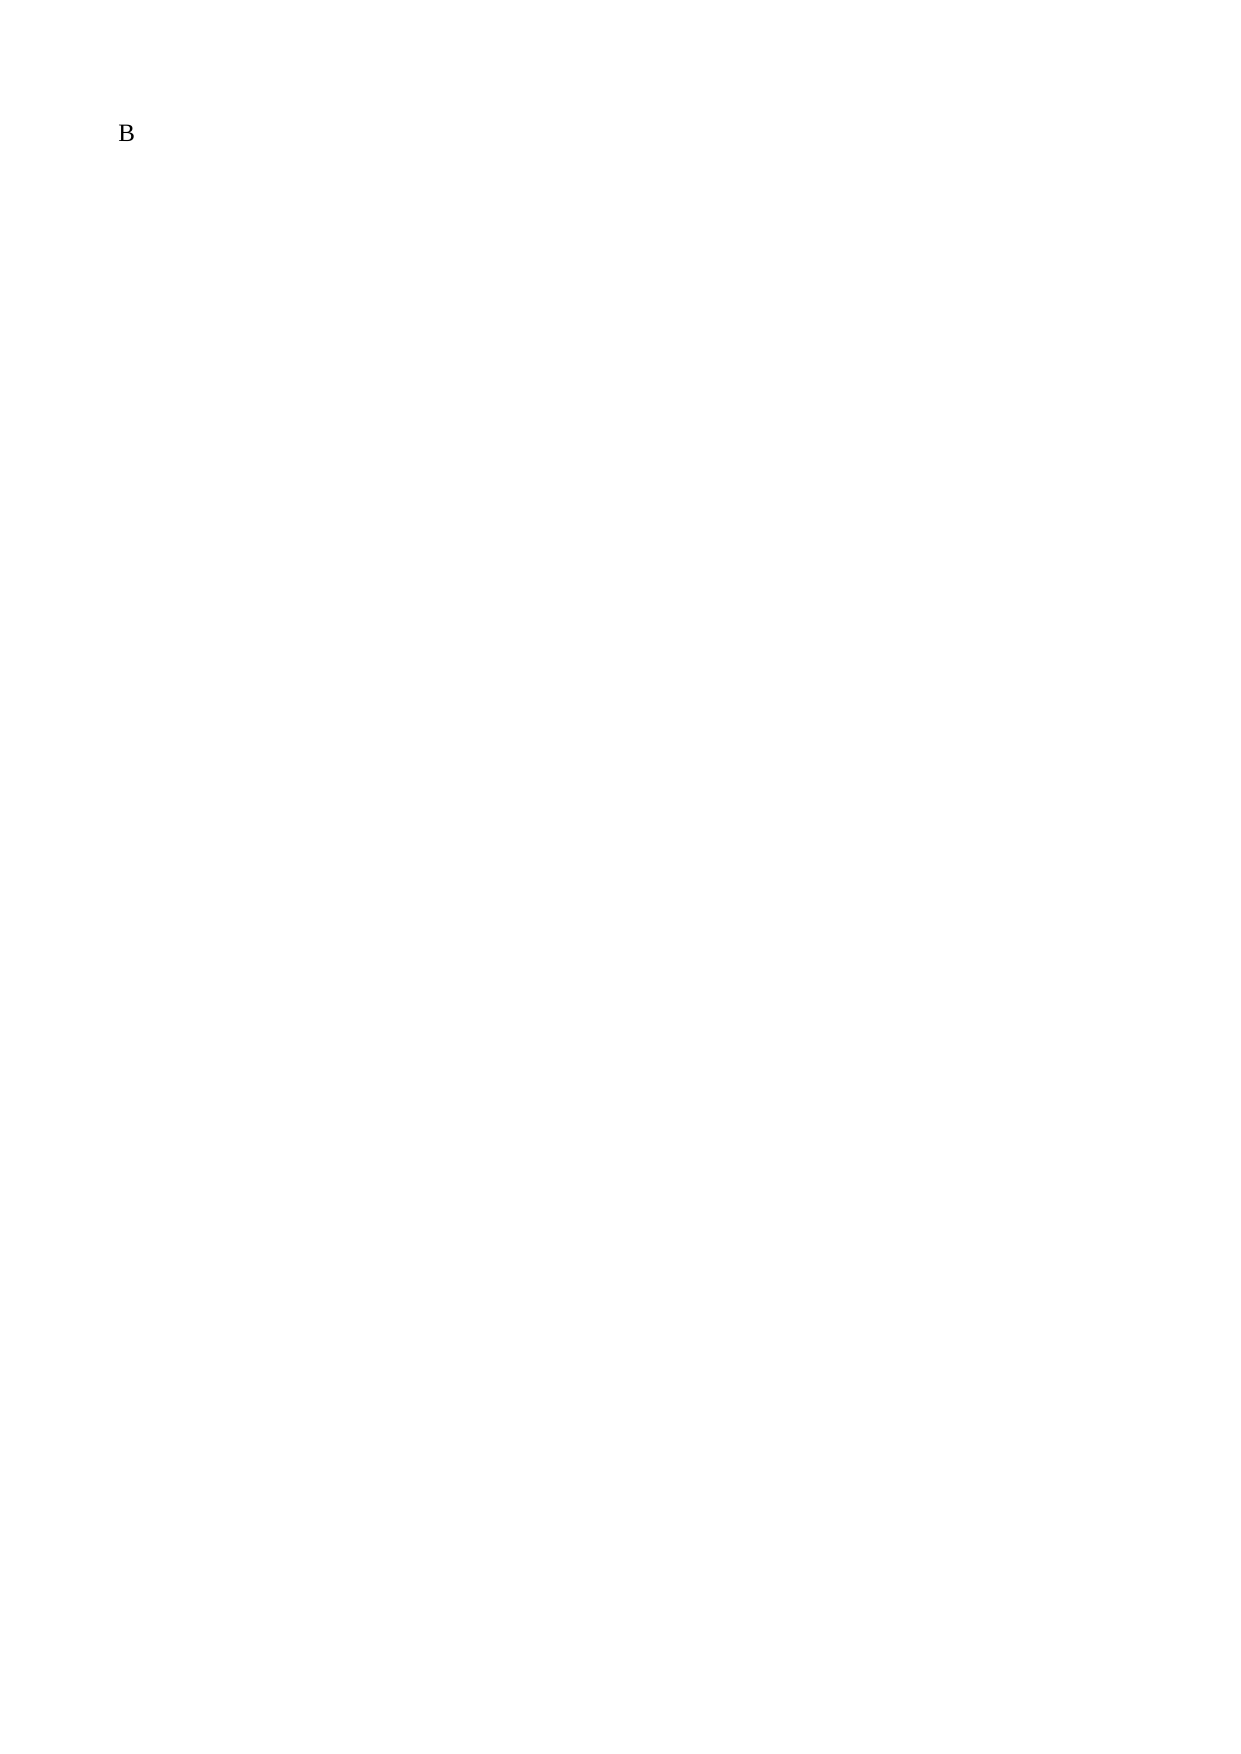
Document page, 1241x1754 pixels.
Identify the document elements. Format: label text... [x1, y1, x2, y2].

text B [118, 118, 1122, 147]
